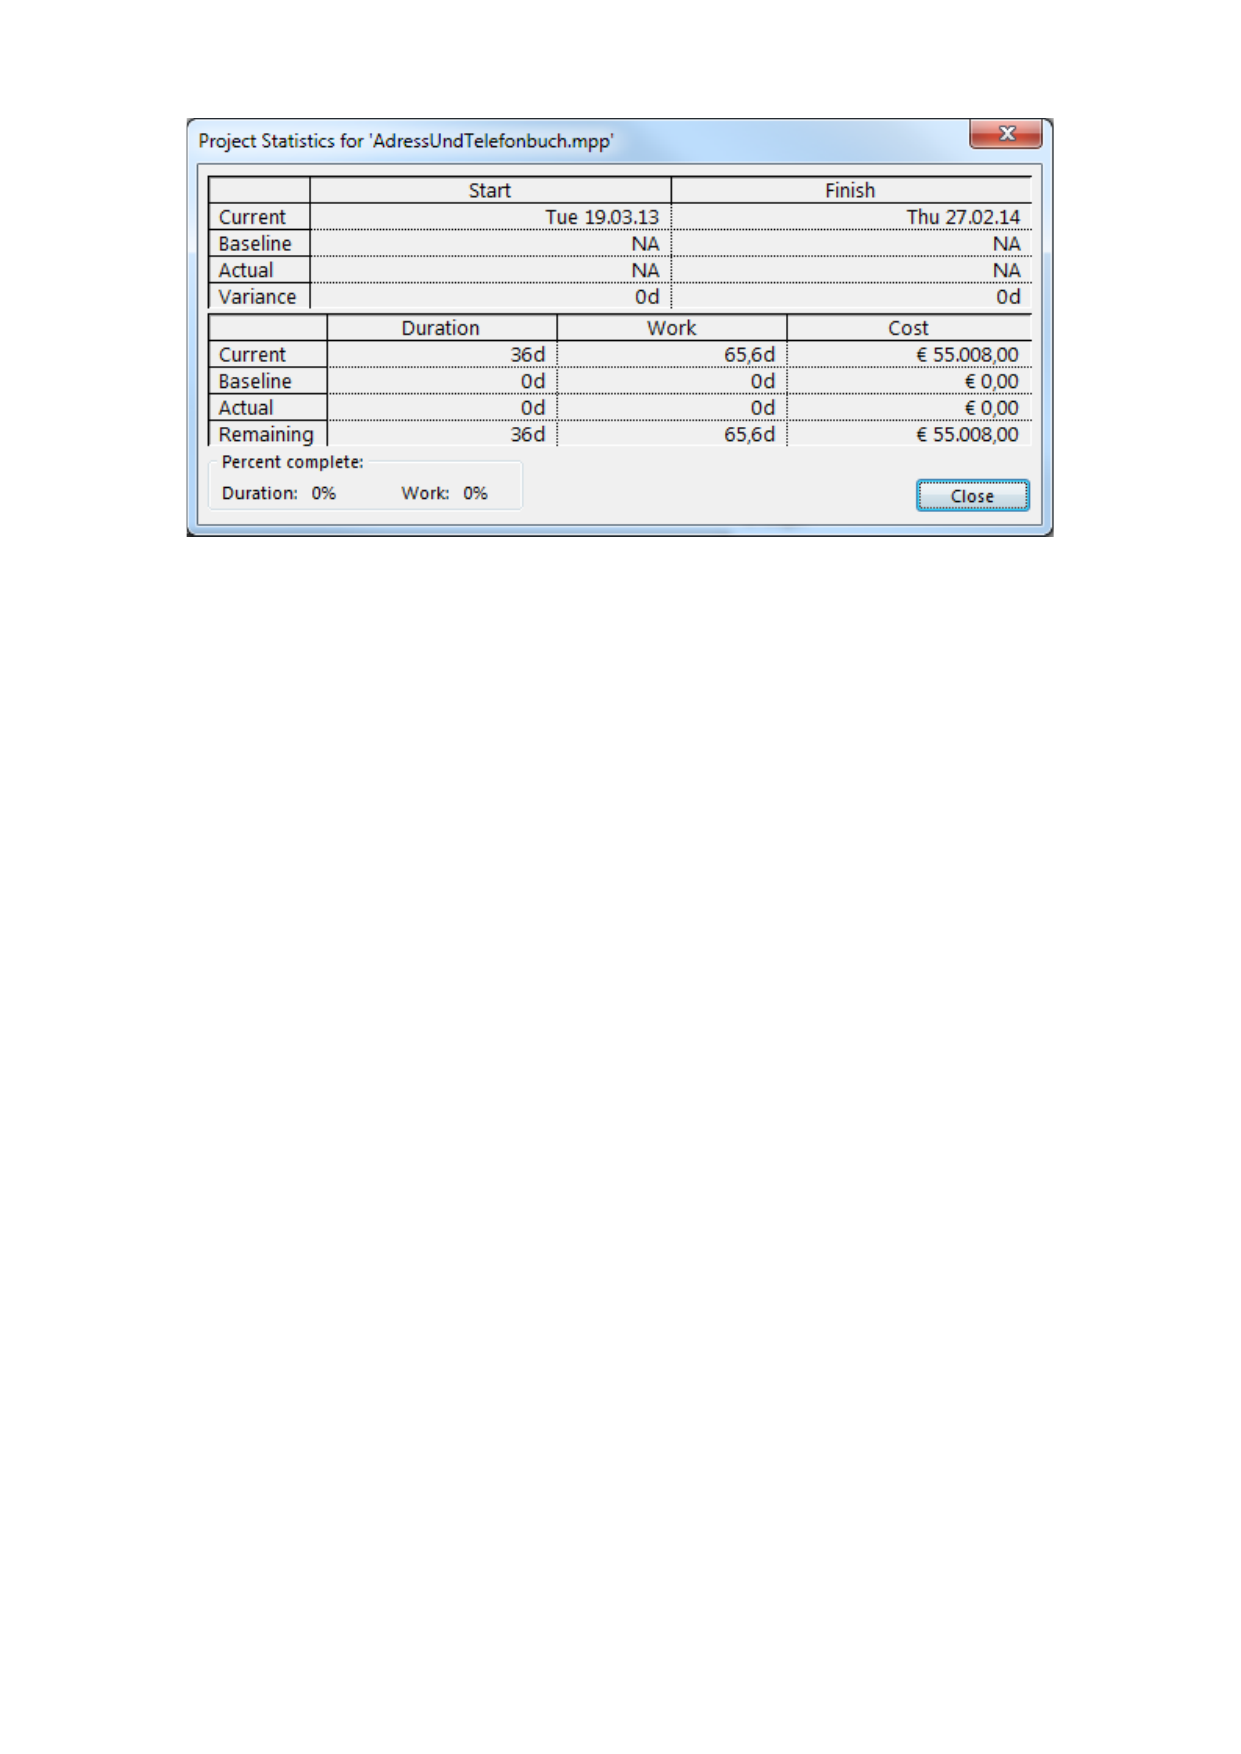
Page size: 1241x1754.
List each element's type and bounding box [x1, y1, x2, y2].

picture [186, 118, 1054, 537]
